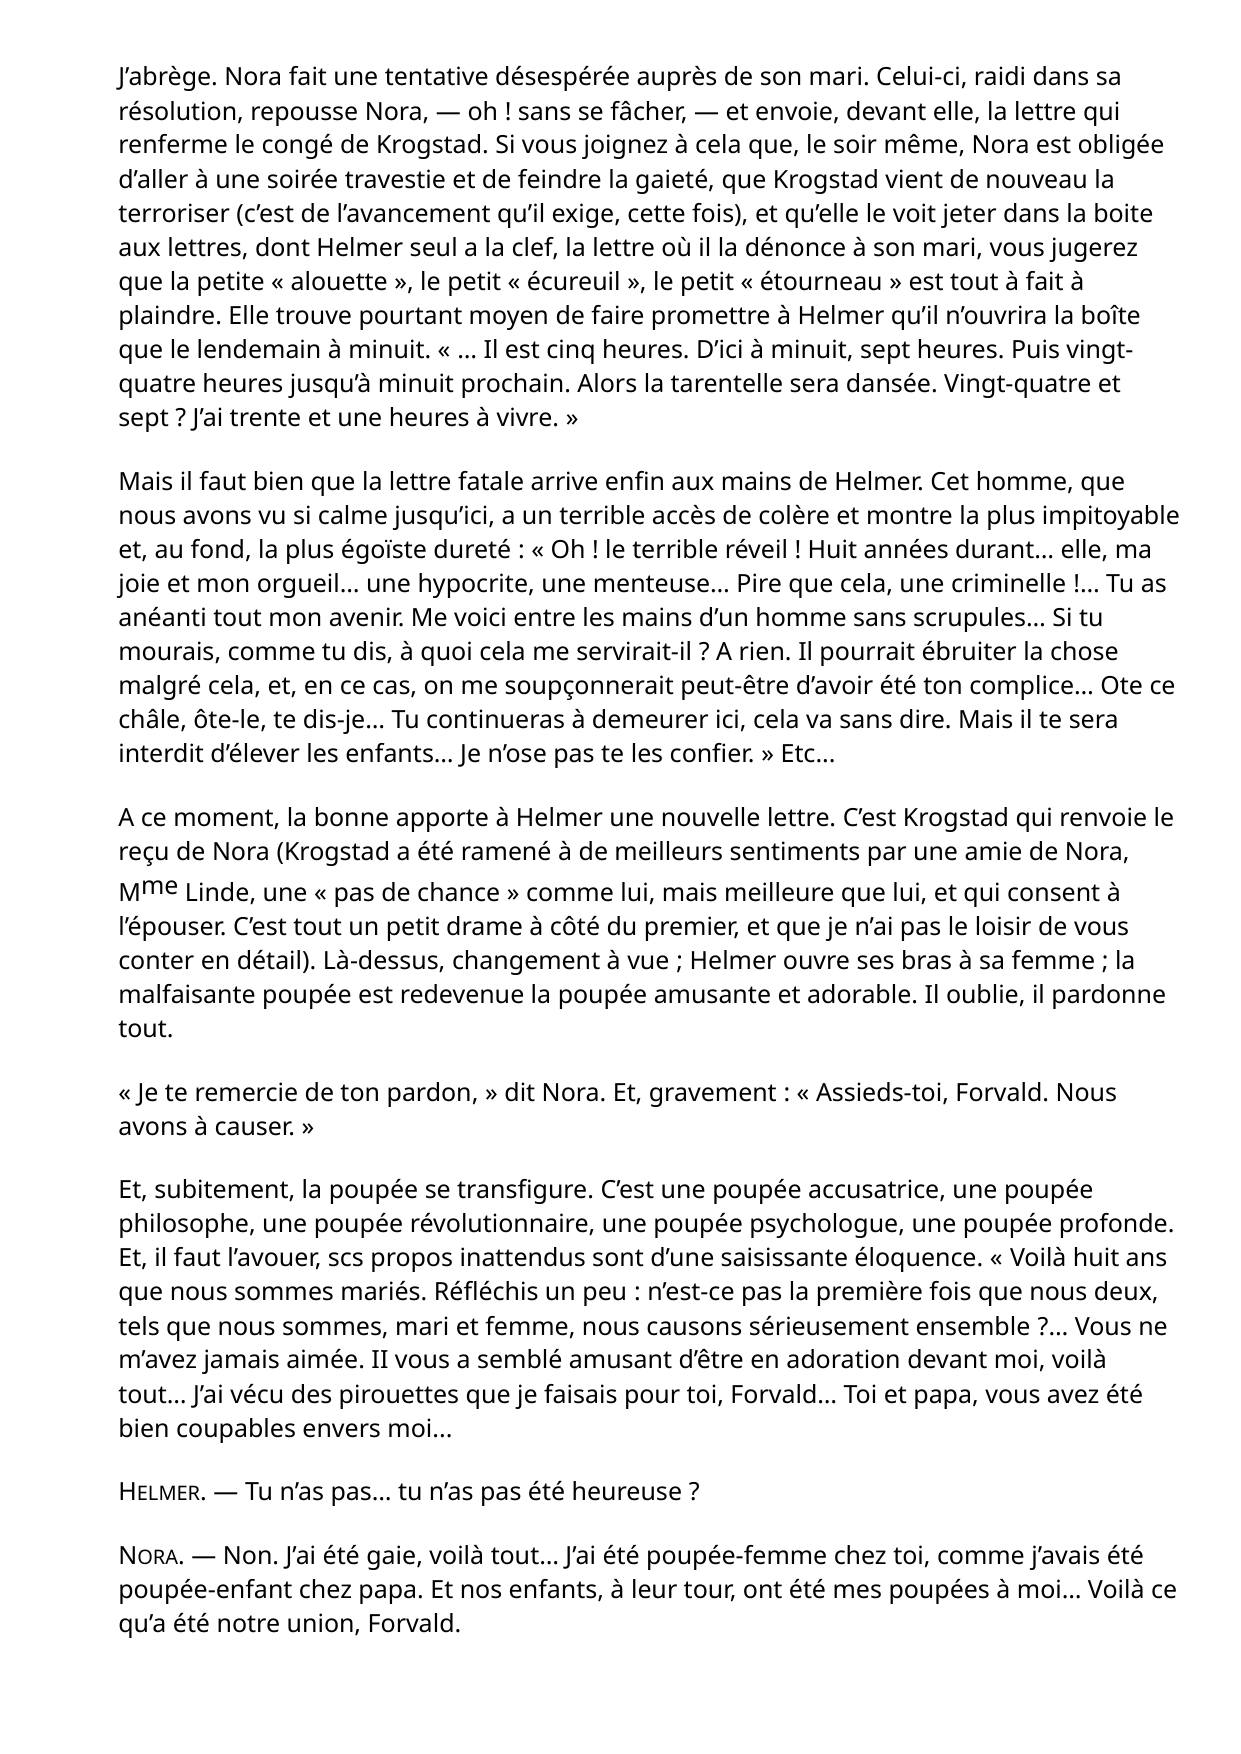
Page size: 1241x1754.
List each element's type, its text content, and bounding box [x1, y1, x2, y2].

text Nora. — Non. J’ai été gaie, voilà tout… J’ai été poupée-femme chez toi, comme j’avais été poupée-enfant chez papa. Et nos enfants, à leur tour, ont été mes poupées à moi… Voilà ce qu’a été notre union, Forvald. [118, 1537, 1181, 1639]
text Et, subitement, la poupée se transfigure. C’est une poupée accusatrice, une poupée philosophe, une poupée révolutionnaire, une poupée psychologue, une poupée profonde. Et, il faut l’avouer, scs propos inattendus sont d’une saisissante éloquence. « Voilà huit ans que nous sommes mariés. Réfléchis un peu : n’est-ce pas la première fois que nous deux, tels que nous sommes, mari et femme, nous causons sérieusement ensemble ?… Vous ne m’avez jamais aimée. II vous a semblé amusant d’être en adoration devant moi, voilà tout… J’ai vécu des pirouettes que je faisais pour toi, Forvald… Toi et papa, vous avez été bien coupables envers moi... [118, 1172, 1181, 1444]
text « Je te remercie de ton pardon, » dit Nora. Et, gravement : « Assieds-toi, Forvald. Nous avons à causer. » [118, 1074, 1181, 1142]
text J’abrège. Nora fait une tentative désespérée auprès de son mari. Celui-ci, raidi dans sa résolution, repousse Nora, — oh ! sans se fâcher, — et envoie, devant elle, la lettre qui renferme le congé de Krogstad. Si vous joignez à cela que, le soir même, Nora est obligée d’aller à une soirée travestie et de feindre la gaieté, que Krogstad vient de nouveau la terroriser (c’est de l’avancement qu’il exige, cette fois), et qu’elle le voit jeter dans la boite aux lettres, dont Helmer seul a la clef, la lettre où il la dénonce à son mari, vous jugerez que la petite « alouette », le petit « écureuil », le petit « étourneau » est tout à fait à plaindre. Elle trouve pourtant moyen de faire promettre à Helmer qu’il n’ouvrira la boîte que le lendemain à minuit. « … Il est cinq heures. D’ici à minuit, sept heures. Puis vingt-quatre heures jusqu’à minuit prochain. Alors la tarentelle sera dansée. Vingt-quatre et sept ? J’ai trente et une heures à vivre. » [118, 59, 1181, 434]
text Mais il faut bien que la lettre fatale arrive enfin aux mains de Helmer. Cet homme, que nous avons vu si calme jusqu’ici, a un terrible accès de colère et montre la plus impitoyable et, au fond, la plus égoïste dureté : « Oh ! le terrible réveil ! Huit années durant… elle, ma joie et mon orgueil… une hypocrite, une menteuse… Pire que cela, une criminelle !… Tu as anéanti tout mon avenir. Me voici entre les mains d’un homme sans scrupules… Si tu mourais, comme tu dis, à quoi cela me servirait-il ? A rien. Il pourrait ébruiter la chose malgré cela, et, en ce cas, on me soupçonnerait peut-être d’avoir été ton complice… Ote ce châle, ôte-le, te dis-je… Tu continueras à demeurer ici, cela va sans dire. Mais il te sera interdit d’élever les enfants… Je n’ose pas te les confier. » Etc... [118, 463, 1181, 770]
text A ce moment, la bonne apporte à Helmer une nouvelle lettre. C’est Krogstad qui renvoie le reçu de Nora (Krogstad a été ramené à de meilleurs sentiments par une amie de Nora, Mme Linde, une « pas de chance » comme lui, mais meilleure que lui, et qui consent à l’épouser. C’est tout un petit drame à côté du premier, et que je n’ai pas le loisir de vous conter en détail). Là-dessus, changement à vue ; Helmer ouvre ses bras à sa femme ; la malfaisante poupée est redevenue la poupée amusante et adorable. Il oublie, il pardonne tout. [118, 799, 1181, 1045]
text Helmer. — Tu n’as pas… tu n’as pas été heureuse ? [118, 1474, 1181, 1508]
